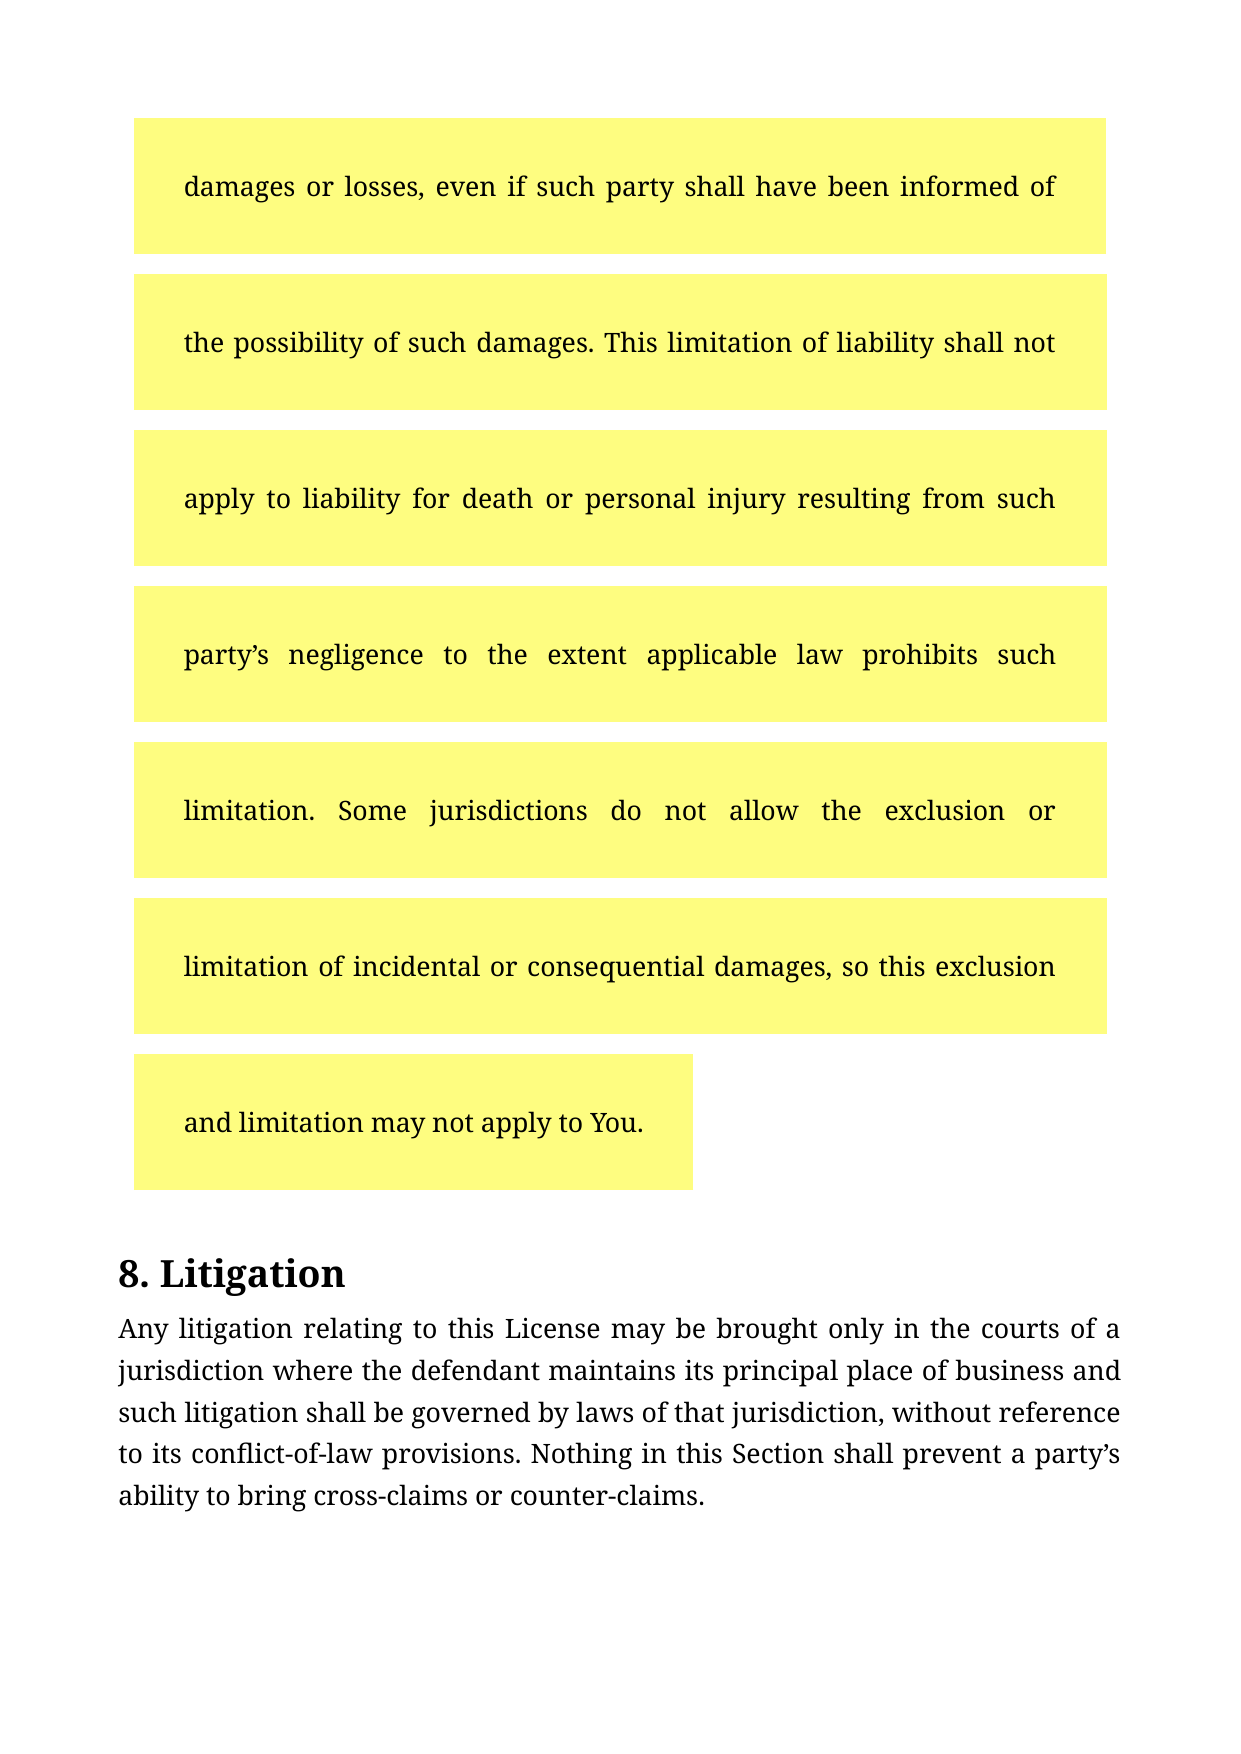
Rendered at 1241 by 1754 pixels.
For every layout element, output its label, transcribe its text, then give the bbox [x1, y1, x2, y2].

text [134, 878, 1106, 898]
text damages or losses, even if such party shall have been informed of [181, 165, 1059, 207]
subtitle 8. Litigation [118, 1247, 1122, 1298]
text the possibility of such damages. This limitation of liability shall not [181, 321, 1060, 363]
text [134, 566, 1106, 586]
text and limitation may not apply to You. [134, 1034, 1106, 1190]
text [134, 410, 1106, 430]
text [134, 722, 1106, 742]
text limitation of incidental or consequential damages, so this exclusion [181, 945, 1060, 987]
text party’s negligence to the extent applicable law prohibits such [181, 633, 1060, 675]
text Any litigation relating to this License may be brought only in the courts of a jurisdiction where the defendant maintains its principal place of business and such litigation shall be governed by laws of that jurisdiction, without reference to its conflict-of-law provisions. Nothing in this Section shall prevent a party’s ability to bring cross-claims or counter-claims. [118, 1310, 1122, 1513]
text limitation. Some jurisdictions do not allow the exclusion or [181, 789, 1060, 831]
text apply to liability for death or personal injury resulting from such [181, 477, 1060, 519]
text [134, 254, 1106, 274]
